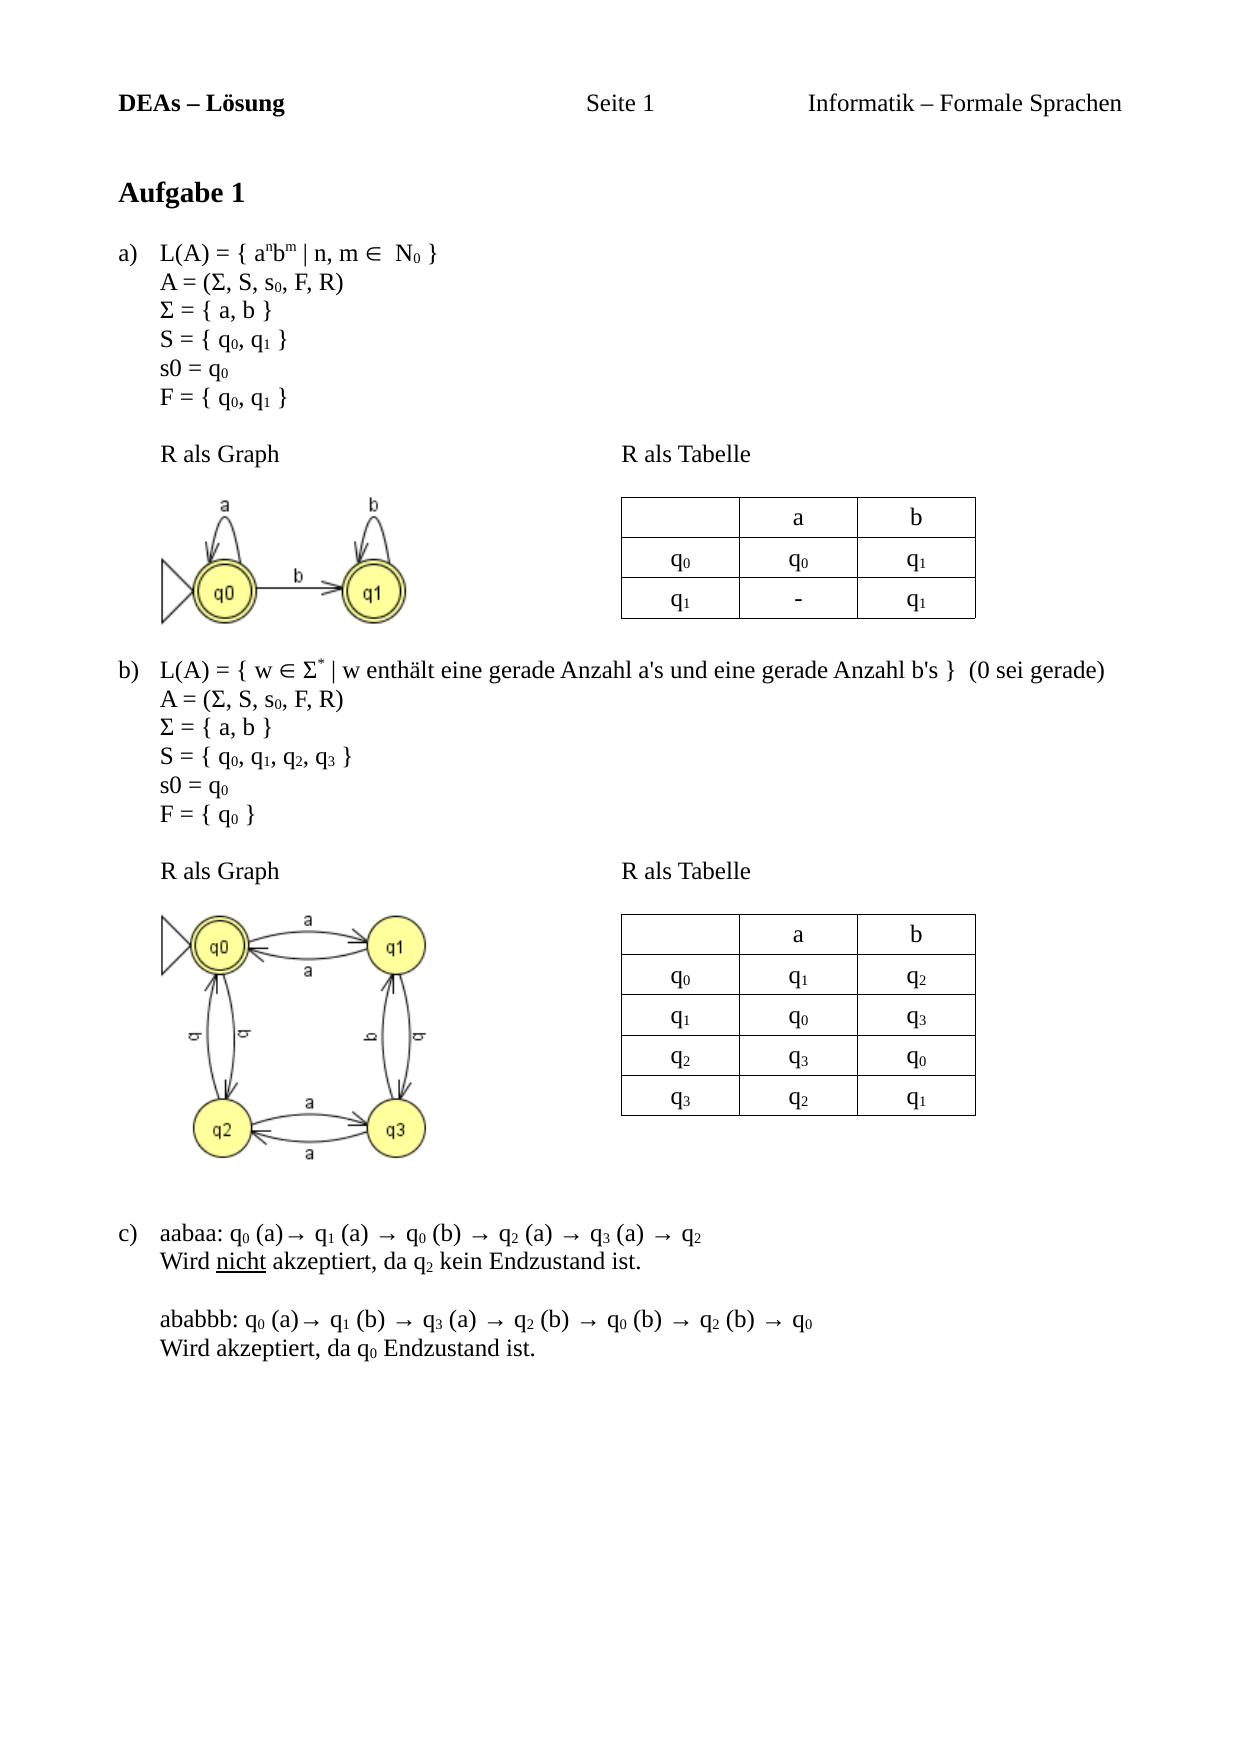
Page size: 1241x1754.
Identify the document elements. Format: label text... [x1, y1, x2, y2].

table_cell q2 [858, 955, 975, 994]
table_cell q0 [622, 538, 739, 577]
table_header [622, 498, 739, 537]
table_cell q1 [858, 538, 975, 577]
table_cell q1 [740, 955, 857, 994]
table_header a [740, 498, 857, 537]
table_cell q0 [740, 538, 857, 577]
table_cell q2 [740, 1076, 857, 1115]
table_cell q3 [622, 1076, 739, 1115]
table_header a [740, 915, 857, 954]
table_header R als Tabelle [621, 439, 1122, 626]
list L(A) = { anbm | n, m  N0 } A = (Σ, S, s0, F, R) Σ = { a, b } S = { q0, q1 } s0 = q0 F = { q0, q1 } [118, 238, 1122, 410]
table_cell q2 [622, 1036, 739, 1075]
table_header [622, 915, 739, 954]
table_cell q0 [858, 1036, 975, 1075]
list aabaa: q0 (a)→ q1 (a) → q0 (b) → q2 (a) → q3 (a) → q2 Wird nicht akzeptiert, da q2 kein Endzustand ist. ababbb: q0 (a)→ q1 (b) → q3 (a) → q2 (b) → q0 (b) → q2 (b) → q0 Wird akzeptiert, da q0 Endzustand ist. [118, 1218, 1122, 1361]
picture [160, 496, 411, 627]
table_header R als Tabelle [621, 856, 1122, 1160]
table_cell q3 [740, 1036, 857, 1075]
table_cell q3 [858, 995, 975, 1035]
table_cell q0 [622, 955, 739, 994]
text Aufgabe 1 [118, 176, 1122, 209]
table_cell q0 [740, 995, 857, 1035]
table_cell - [740, 578, 857, 617]
list L(A) = { w  Σ* | w enthält eine gerade Anzahl a's und eine gerade Anzahl b's } (0 sei gerade) A = (Σ, S, s0, F, R) Σ = { a, b } S = { q0, q1, q2, q3 } s0 = q0 F = { q0 } [118, 655, 1122, 827]
table_cell q1 [858, 578, 975, 617]
table_header b [858, 498, 975, 537]
table_cell q1 [622, 578, 739, 617]
table_cell q1 [622, 995, 739, 1035]
table_cell q1 [858, 1076, 975, 1115]
table_header R als Graph [160, 856, 621, 1160]
table_header b [858, 915, 975, 954]
picture [160, 913, 429, 1161]
table_header R als Graph [160, 439, 621, 626]
